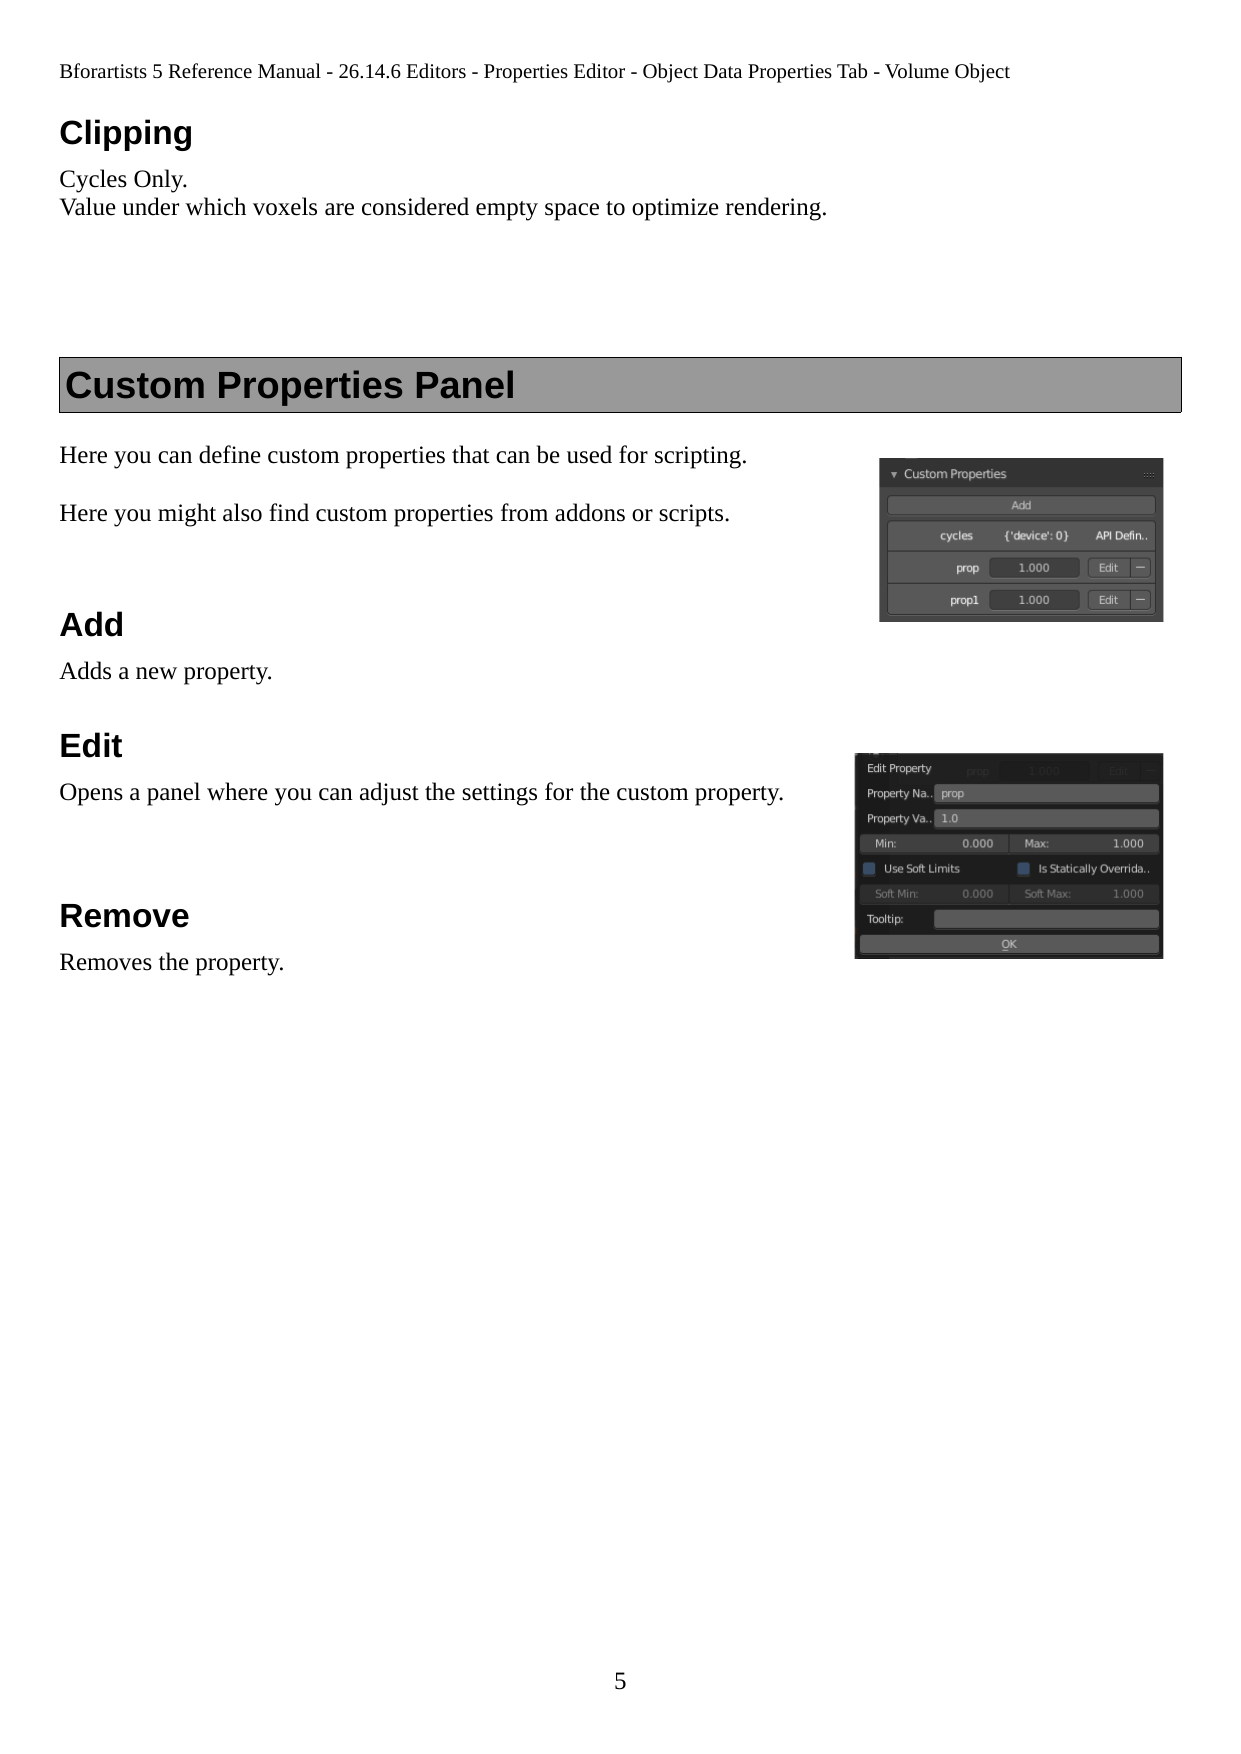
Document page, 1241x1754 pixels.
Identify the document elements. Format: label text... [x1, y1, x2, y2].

subtitle Edit [59, 726, 1181, 765]
text Here you might also find custom properties from addons or scripts. [59, 498, 879, 527]
picture [854, 753, 1164, 959]
subtitle Clipping [59, 113, 1181, 151]
subtitle Add [59, 605, 1181, 644]
text Removes the property. [59, 947, 1181, 976]
text Cycles Only. [59, 164, 1181, 192]
text Here you can define custom properties that can be used for scripting. [59, 441, 1181, 469]
text Value under which voxels are considered empty space to optimize rendering. [59, 192, 1181, 221]
picture [879, 458, 1164, 622]
text Adds a new property. [59, 656, 1181, 685]
table_header Custom Properties Panel [60, 358, 1181, 412]
subtitle Remove [59, 896, 854, 935]
text Opens a panel where you can adjust the settings for the custom property. [59, 777, 854, 806]
subtitle [1164, 896, 1181, 935]
